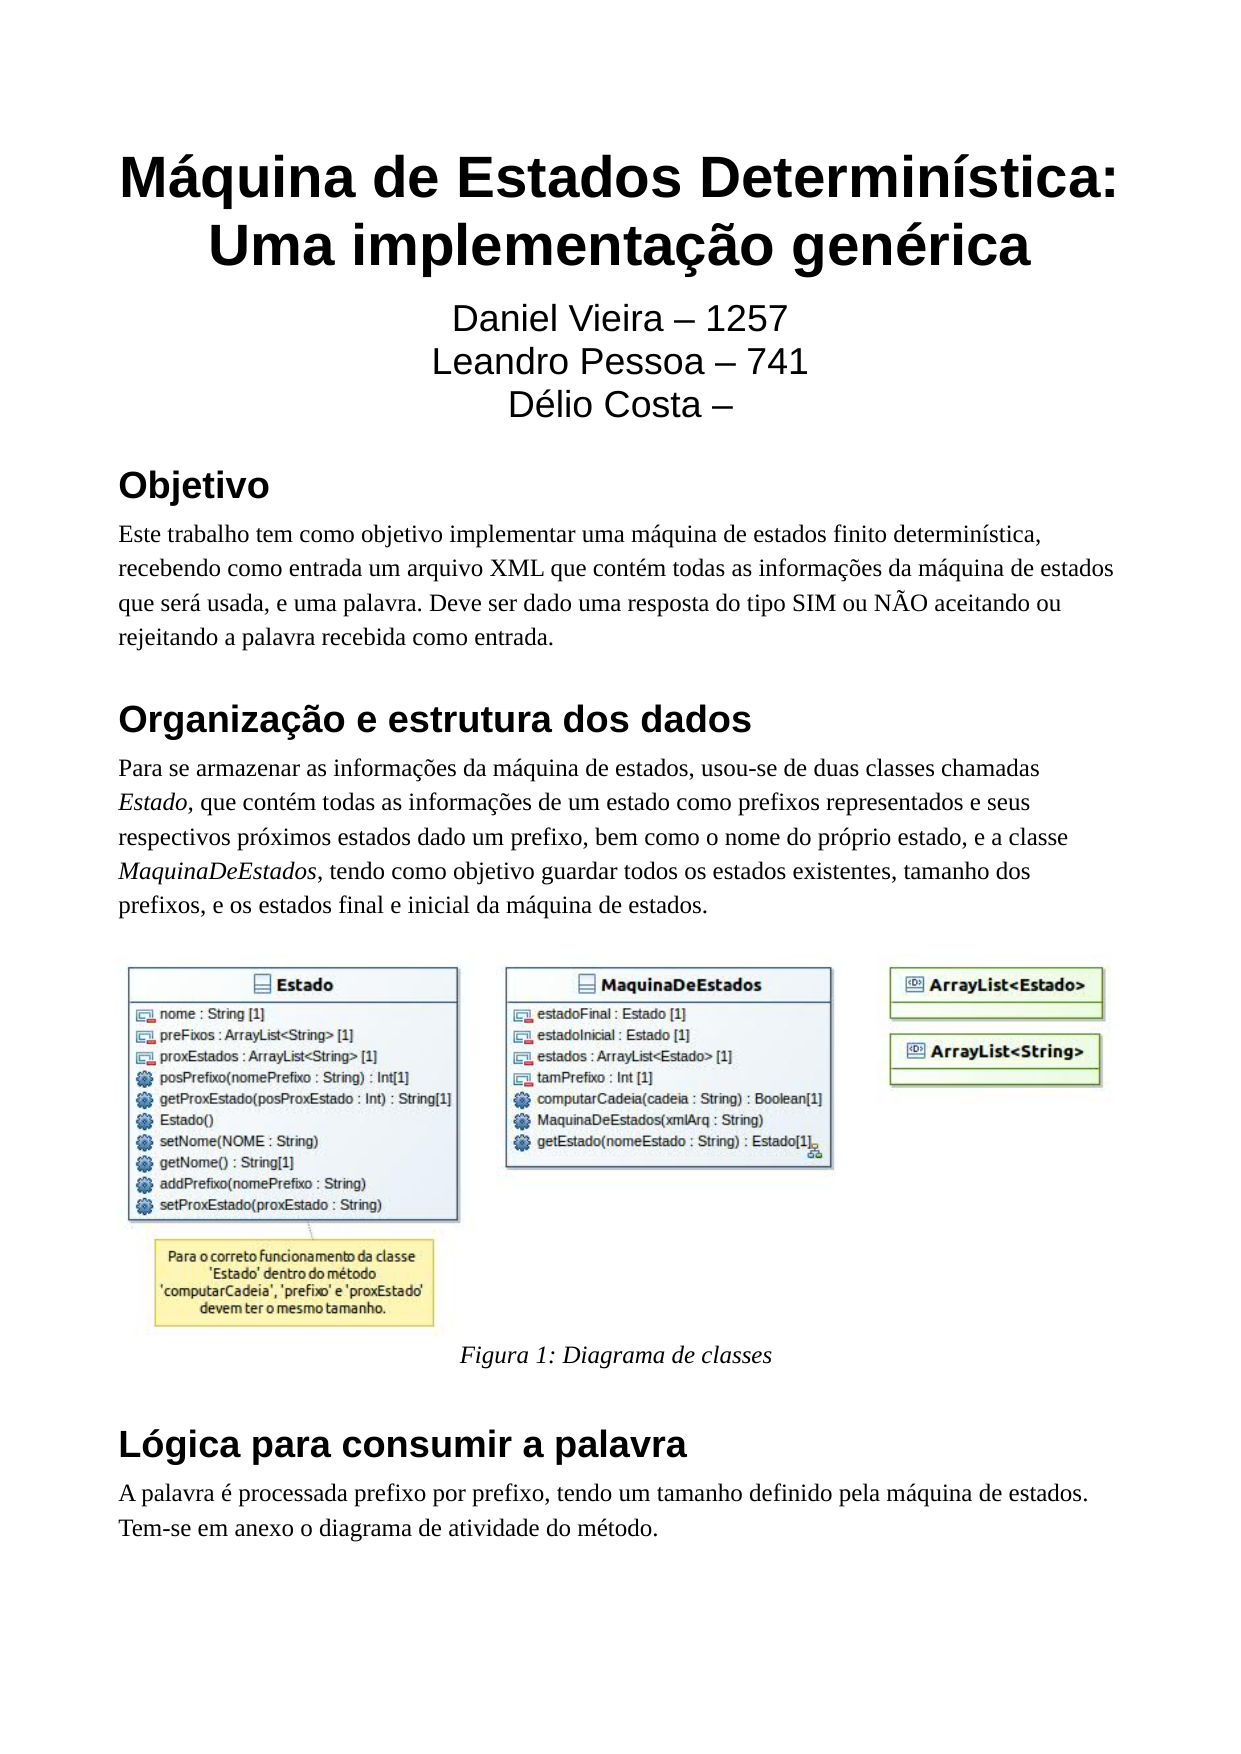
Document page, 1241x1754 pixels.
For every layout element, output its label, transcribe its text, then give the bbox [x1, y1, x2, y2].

subtitle Daniel Vieira – 1257 Leandro Pessoa – 741 Délio Costa – [118, 296, 1122, 425]
subtitle Organização e estrutura dos dados [118, 697, 1122, 740]
subtitle Objetivo [118, 463, 1122, 507]
title Máquina de Estados Determinística: Uma implementação genérica [118, 143, 1122, 277]
text Este trabalho tem como objetivo implementar uma máquina de estados finito determinística, recebendo como entrada um arquivo XML que contém todas as informações da máquina de estados que será usada, e uma palavra. Deve ser dado uma resposta do tipo SIM ou NÃO aceitando ou rejeitando a palavra recebida como entrada. [118, 519, 1122, 651]
picture [115, 954, 1119, 1340]
subtitle Lógica para consumir a palavra [118, 1422, 1122, 1466]
text Figura 1: Diagrama de classes [115, 1340, 1119, 1368]
text A palavra é processada prefixo por prefixo, tendo um tamanho definido pela máquina de estados. Tem-se em anexo o diagrama de atividade do método. [118, 1478, 1122, 1542]
text Para se armazenar as informações da máquina de estados, usou-se de duas classes chamadas Estado, que contém todas as informações de um estado como prefixos representados e seus respectivos próximos estados dado um prefixo, bem como o nome do próprio estado, e a classe MaquinaDeEstados, tendo como objetivo guardar todos os estados existentes, tamanho dos prefixos, e os estados final e inicial da máquina de estados. [118, 753, 1122, 919]
